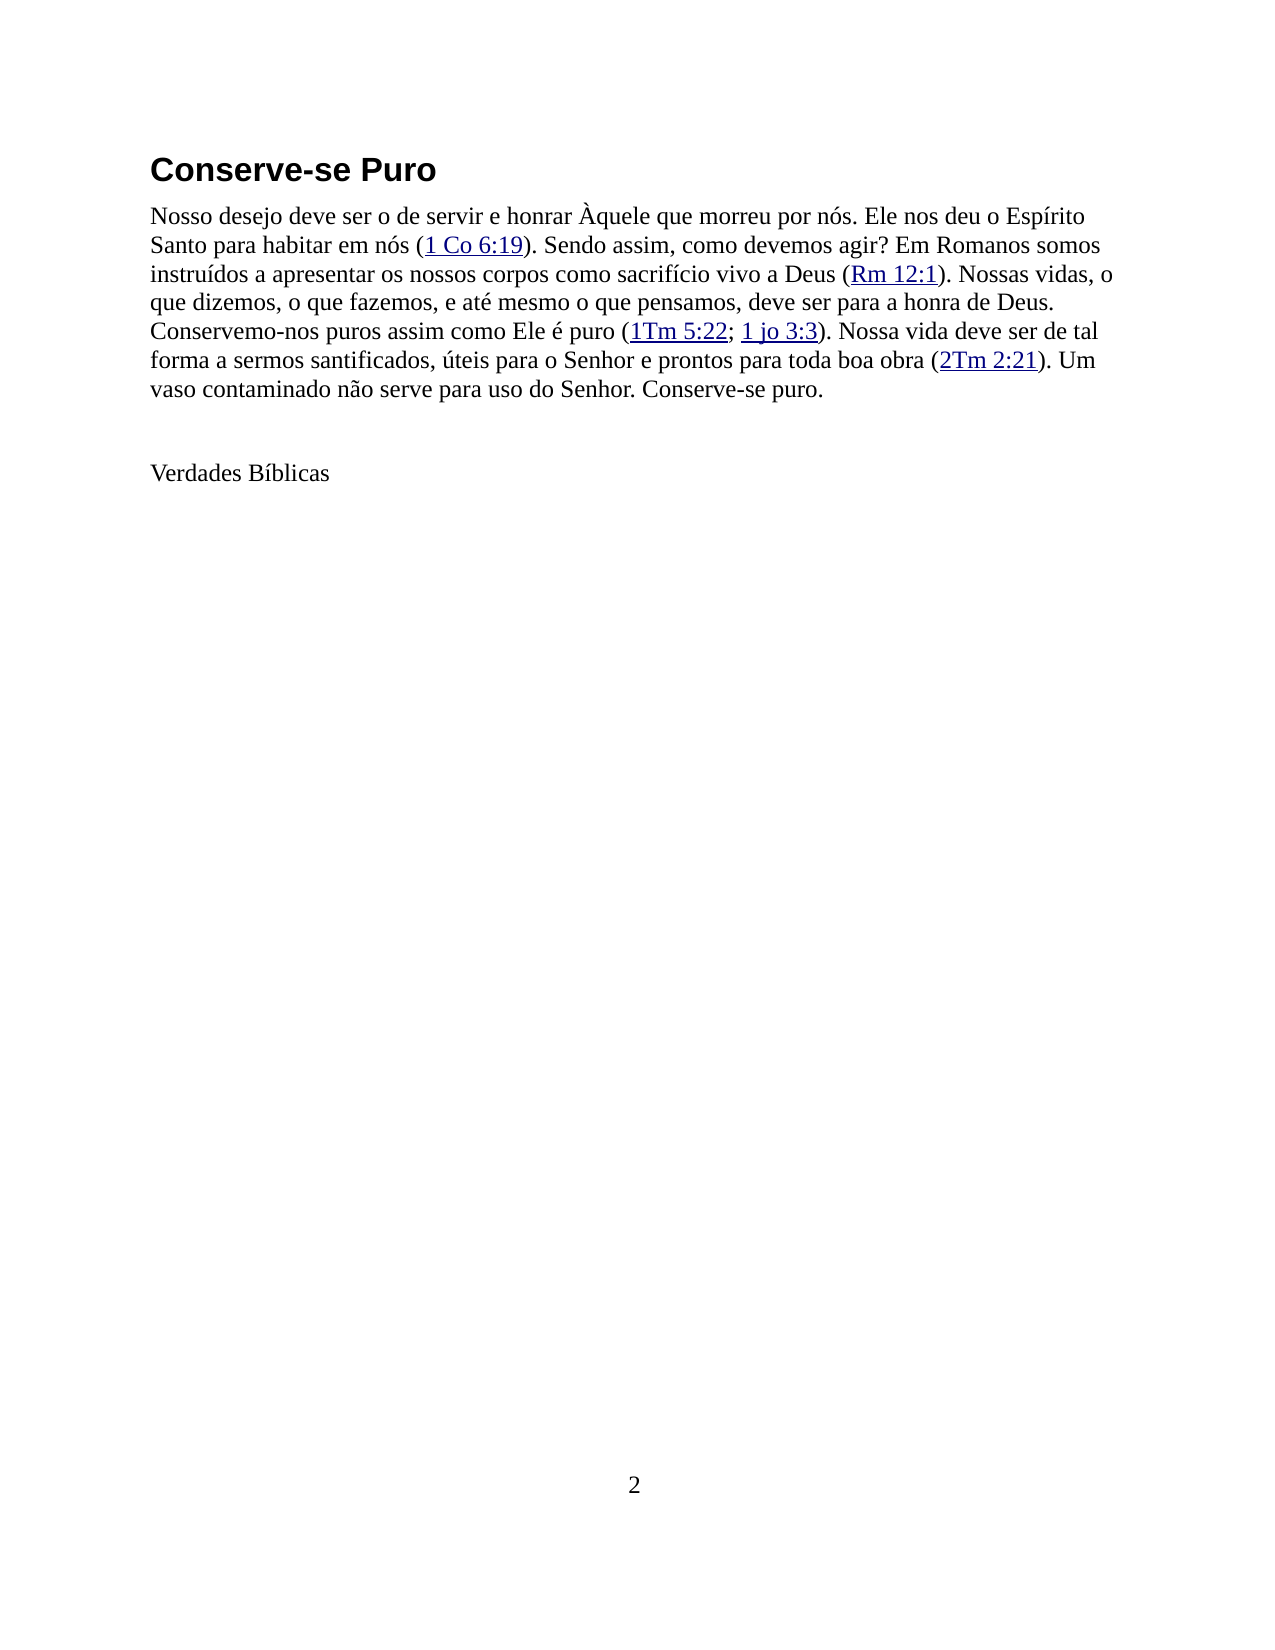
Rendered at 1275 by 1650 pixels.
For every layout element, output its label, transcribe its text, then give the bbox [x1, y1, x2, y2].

text Verdades Bíblicas [150, 458, 1125, 487]
text Nosso desejo deve ser o de servir e honrar Àquele que morreu por nós. Ele nos deu o Espírito Santo para habitar em nós (1 Co 6:19). Sendo assim, como devemos agir? Em Romanos somos instruídos a apresentar os nossos corpos como sacrifício vivo a Deus (Rm 12:1). Nossas vidas, o que dizemos, o que fazemos, e até mesmo o que pensamos, deve ser para a honra de Deus. Conservemo-nos puros assim como Ele é puro (1Tm 5:22; 1 jo 3:3). Nossa vida deve ser de tal forma a sermos santificados, úteis para o Senhor e prontos para toda boa obra (2Tm 2:21). Um vaso contaminado não serve para uso do Senhor. Conserve-se puro. [150, 201, 1125, 402]
subtitle Conserve-se Puro [150, 150, 1125, 189]
